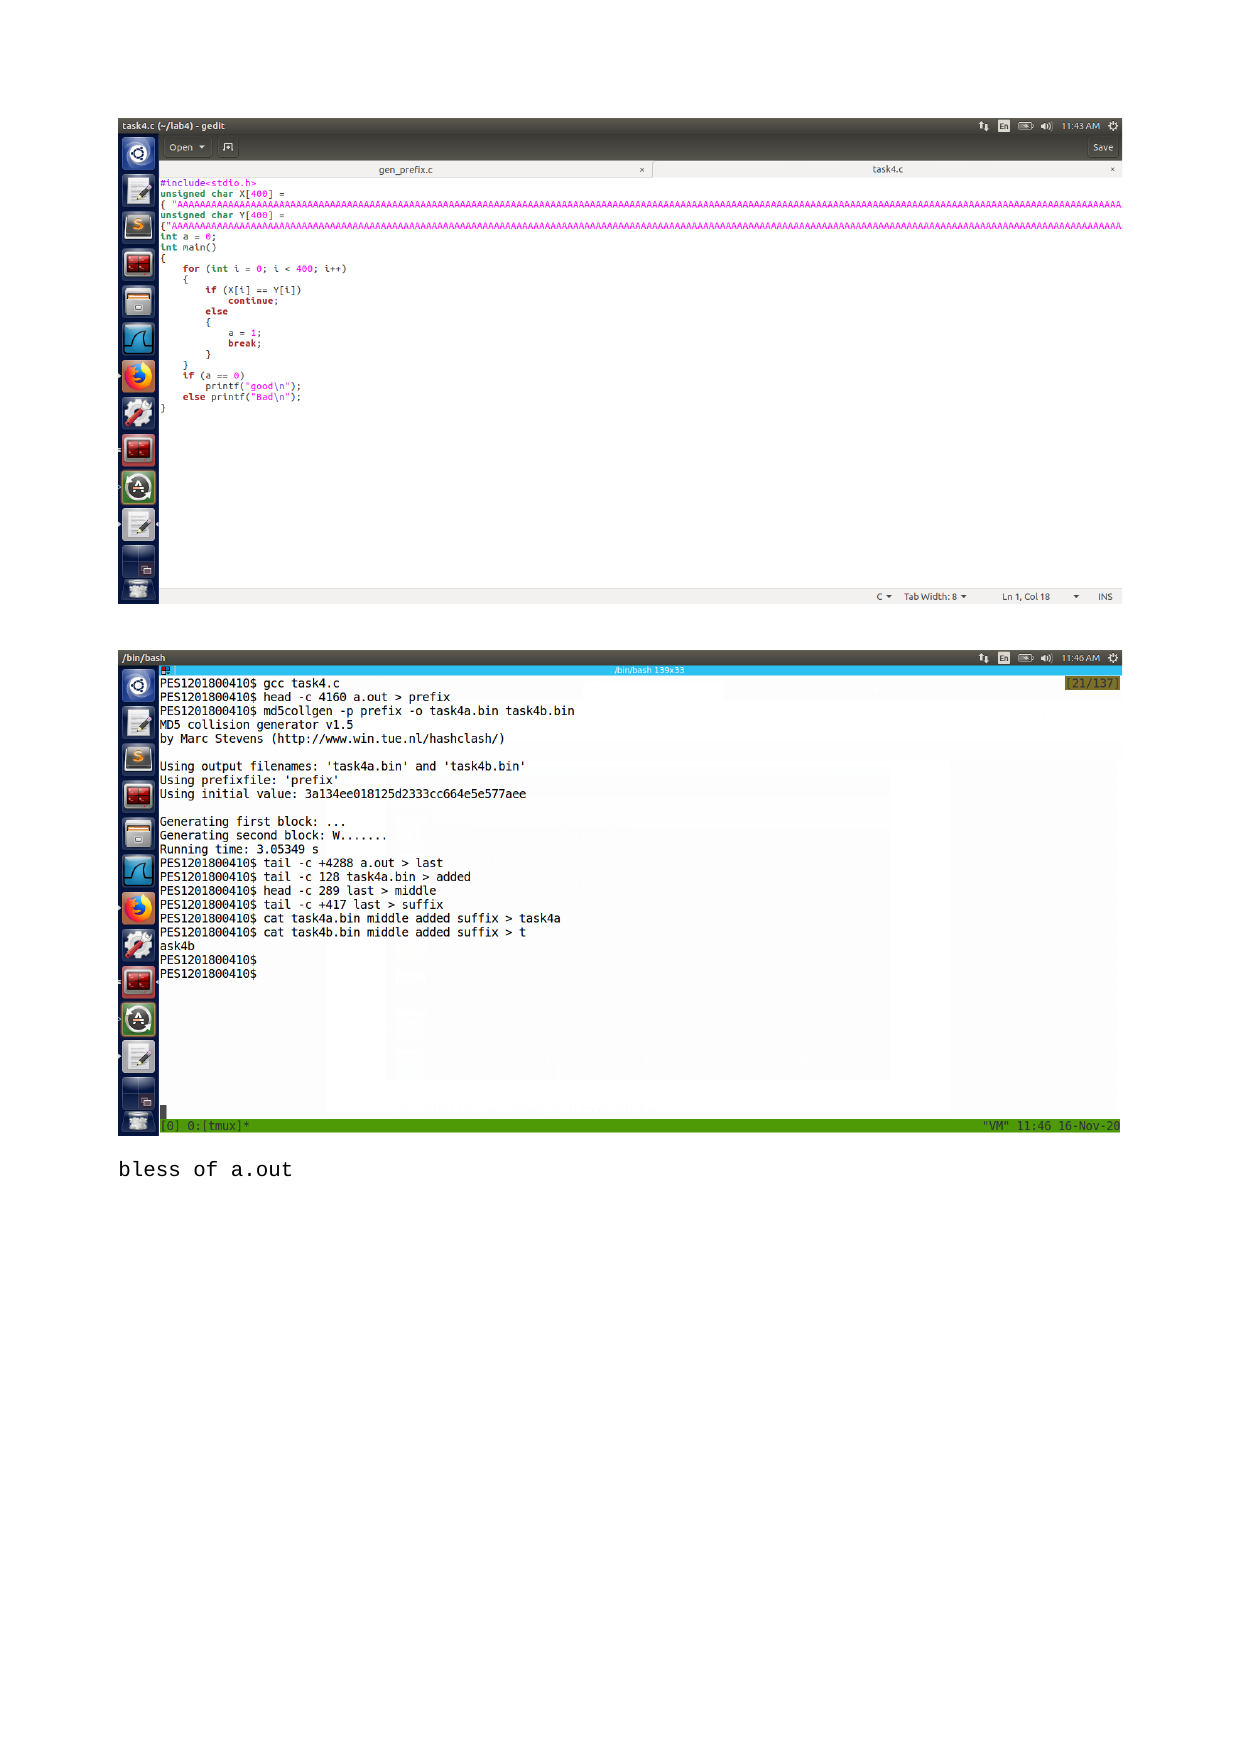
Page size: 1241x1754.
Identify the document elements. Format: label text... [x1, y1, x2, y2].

picture [118, 118, 1123, 604]
picture [118, 650, 1123, 1136]
text bless of a.out [118, 1159, 1122, 1183]
